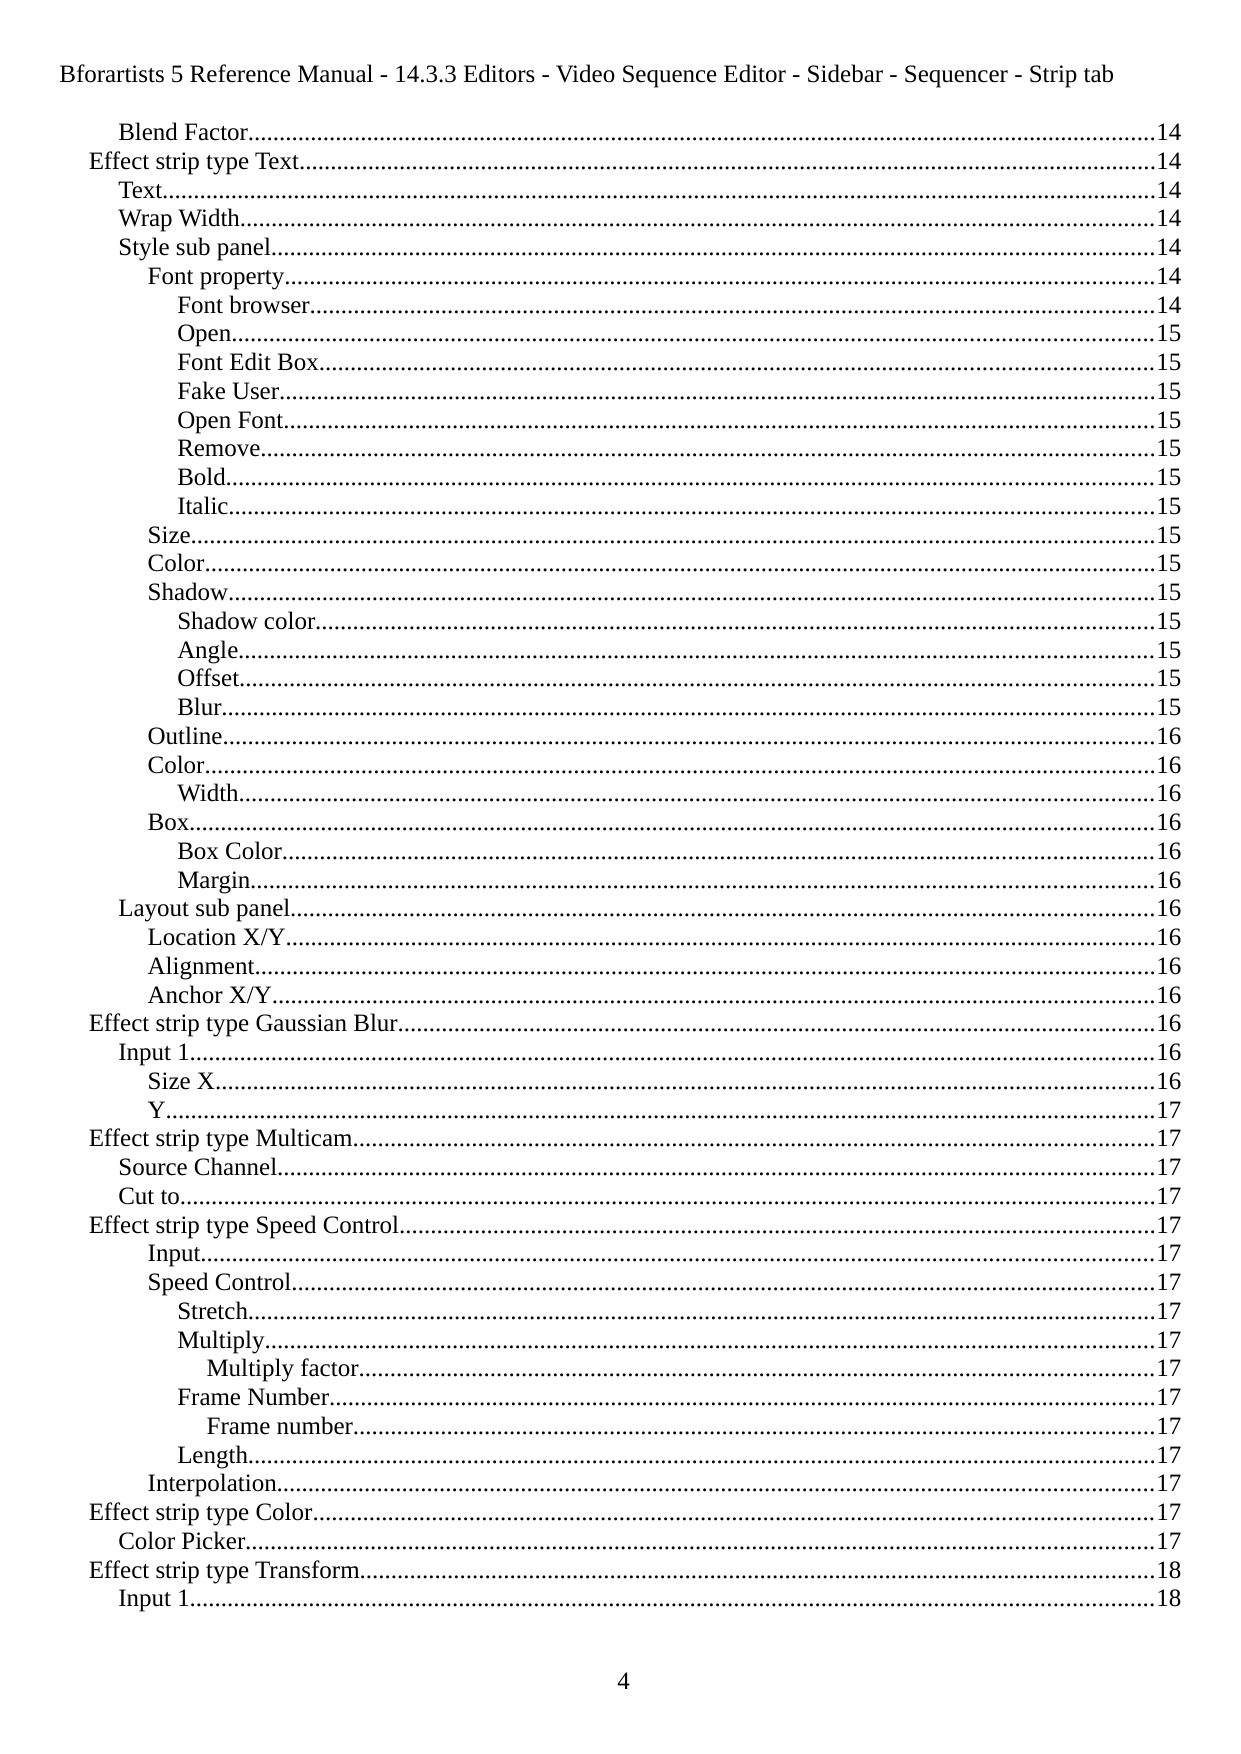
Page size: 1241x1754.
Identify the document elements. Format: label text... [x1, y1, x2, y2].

text Speed Control 17 [147, 1267, 1181, 1296]
text Alignment 16 [147, 951, 1181, 980]
text Text 14 [118, 175, 1181, 203]
text Color Picker 17 [118, 1526, 1181, 1555]
text Cut to 17 [118, 1181, 1181, 1210]
text Angle 15 [177, 635, 1181, 663]
text Input 17 [147, 1238, 1181, 1267]
text Y 17 [147, 1095, 1181, 1123]
text Frame Number 17 [177, 1382, 1181, 1411]
text Bold 15 [177, 462, 1181, 491]
text Shadow 15 [147, 577, 1181, 606]
text Open 15 [177, 318, 1181, 347]
text Italic 15 [177, 491, 1181, 520]
text Size X 16 [147, 1066, 1181, 1095]
text Width 16 [177, 778, 1181, 807]
text Effect strip type Transform 18 [88, 1555, 1181, 1583]
text Effect strip type Multicam 17 [88, 1123, 1181, 1152]
text Box 16 [147, 807, 1181, 836]
text Interpolation 17 [147, 1468, 1181, 1497]
text Size 15 [147, 520, 1181, 548]
text Font Edit Box 15 [177, 347, 1181, 376]
text Font browser 14 [177, 290, 1181, 318]
text Effect strip type Gaussian Blur 16 [88, 1008, 1181, 1037]
text Shadow color 15 [177, 606, 1181, 635]
text Font property 14 [147, 261, 1181, 290]
text Blend Factor 14 [118, 117, 1181, 146]
text Wrap Width 14 [118, 203, 1181, 232]
text Style sub panel 14 [118, 232, 1181, 261]
text Length 17 [177, 1440, 1181, 1468]
text Box Color 16 [177, 836, 1181, 865]
text Color 15 [147, 548, 1181, 577]
text Stretch 17 [177, 1296, 1181, 1325]
text Multiply factor 17 [206, 1353, 1181, 1382]
text Blur 15 [177, 692, 1181, 721]
text Color 16 [147, 750, 1181, 778]
text Effect strip type Color 17 [88, 1497, 1181, 1526]
text Offset 15 [177, 663, 1181, 692]
text Margin 16 [177, 865, 1181, 893]
text Open Font 15 [177, 405, 1181, 433]
text Input 1 18 [118, 1583, 1181, 1612]
text Effect strip type Speed Control 17 [88, 1210, 1181, 1238]
text Location X/Y 16 [147, 922, 1181, 951]
text Input 1 16 [118, 1037, 1181, 1066]
text Anchor X/Y 16 [147, 980, 1181, 1008]
text Source Channel 17 [118, 1152, 1181, 1181]
text Effect strip type Text 14 [88, 146, 1181, 175]
text Fake User 15 [177, 376, 1181, 405]
text Multiply 17 [177, 1325, 1181, 1353]
text Remove 15 [177, 433, 1181, 462]
text Frame number 17 [206, 1411, 1181, 1440]
text Outline 16 [147, 721, 1181, 750]
text Layout sub panel 16 [118, 893, 1181, 922]
